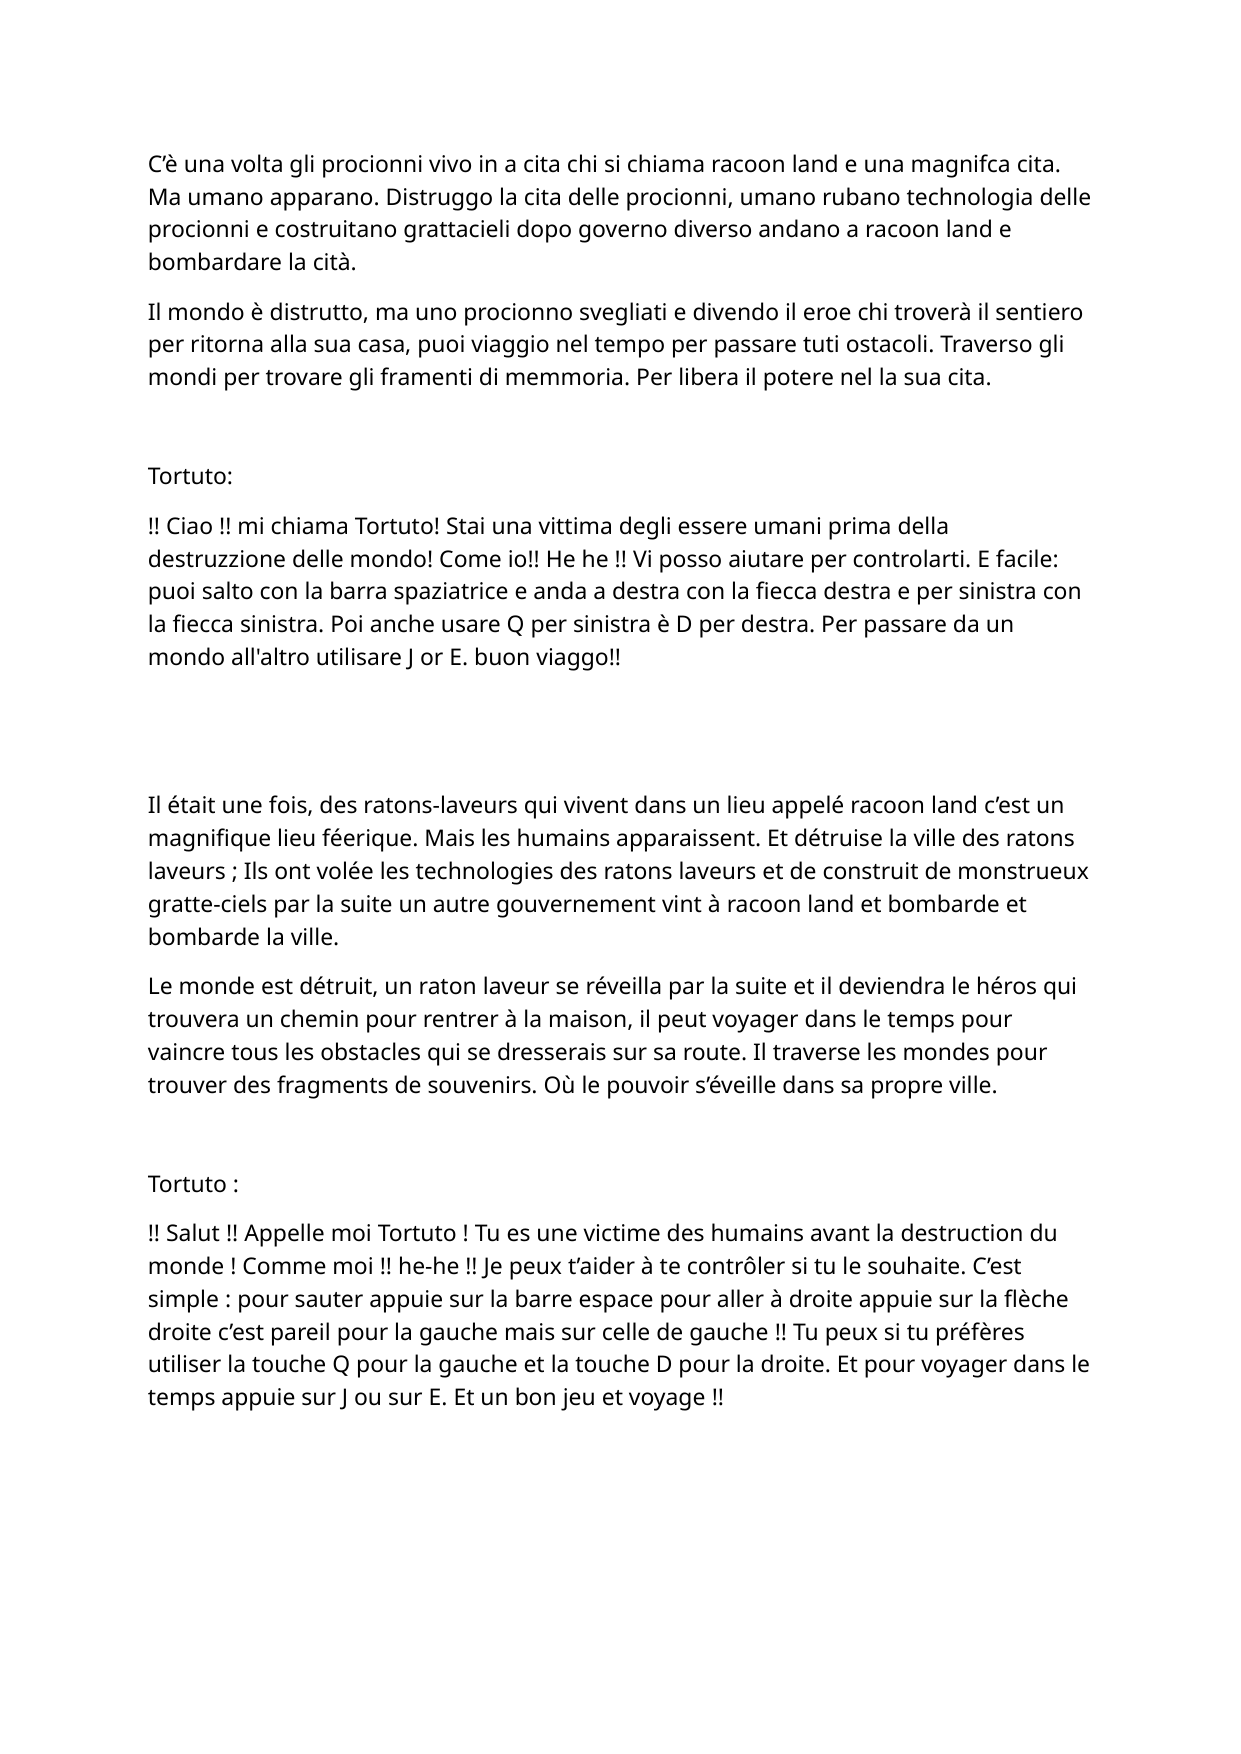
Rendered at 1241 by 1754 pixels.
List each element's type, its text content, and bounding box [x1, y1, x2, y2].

text C’è una volta gli procionni vivo in a cita chi si chiama racoon land e una magnifca cita. Ma umano apparano. Distruggo la cita delle procionni, umano rubano technologia delle procionni e costruitano grattacieli dopo governo diverso andano a racoon land e bombardare la cità. [148, 148, 1092, 277]
text Tortuto: [148, 460, 1092, 491]
text Tortuto : [148, 1167, 1092, 1199]
text Il était une fois, des ratons-laveurs qui vivent dans un lieu appelé racoon land c’est un magnifique lieu féerique. Mais les humains apparaissent. Et détruise la ville des ratons laveurs ; Ils ont volée les technologies des ratons laveurs et de construit de monstrueux gratte-ciels par la suite un autre gouvernement vint à racoon land et bombarde et bombarde la ville. [148, 789, 1092, 952]
text !! Ciao !! mi chiama Tortuto! Stai una vittima degli essere umani prima della destruzzione delle mondo! Come io!! He he !! Vi posso aiutare per controlarti. E facile: puoi salto con la barra spaziatrice e anda a destra con la fiecca destra e per sinistra con la fiecca sinistra. Poi anche usare Q per sinistra è D per destra. Per passare da un mondo all'altro utilisare J or E. buon viaggo!! [148, 510, 1092, 672]
text Le monde est détruit, un raton laveur se réveilla par la suite et il deviendra le héros qui trouvera un chemin pour rentrer à la maison, il peut voyager dans le temps pour vaincre tous les obstacles qui se dresserais sur sa route. Il traverse les mondes pour trouver des fragments de souvenirs. Où le pouvoir s’éveille dans sa propre ville. [148, 970, 1092, 1100]
text !! Salut !! Appelle moi Tortuto ! Tu es une victime des humains avant la destruction du monde ! Comme moi !! he-he !! Je peux t’aider à te contrôler si tu le souhaite. C’est simple : pour sauter appuie sur la barre espace pour aller à droite appuie sur la flèche droite c’est pareil pour la gauche mais sur celle de gauche !! Tu peux si tu préfères utiliser la touche Q pour la gauche et la touche D pour la droite. Et pour voyager dans le temps appuie sur J ou sur E. Et un bon jeu et voyage !! [148, 1217, 1092, 1412]
text Il mondo è distrutto, ma uno procionno svegliati e divendo il eroe chi troverà il sentiero per ritorna alla sua casa, puoi viaggio nel tempo per passare tuti ostacoli. Traverso gli mondi per trovare gli framenti di memmoria. Per libera il potere nel la sua cita. [148, 296, 1092, 392]
